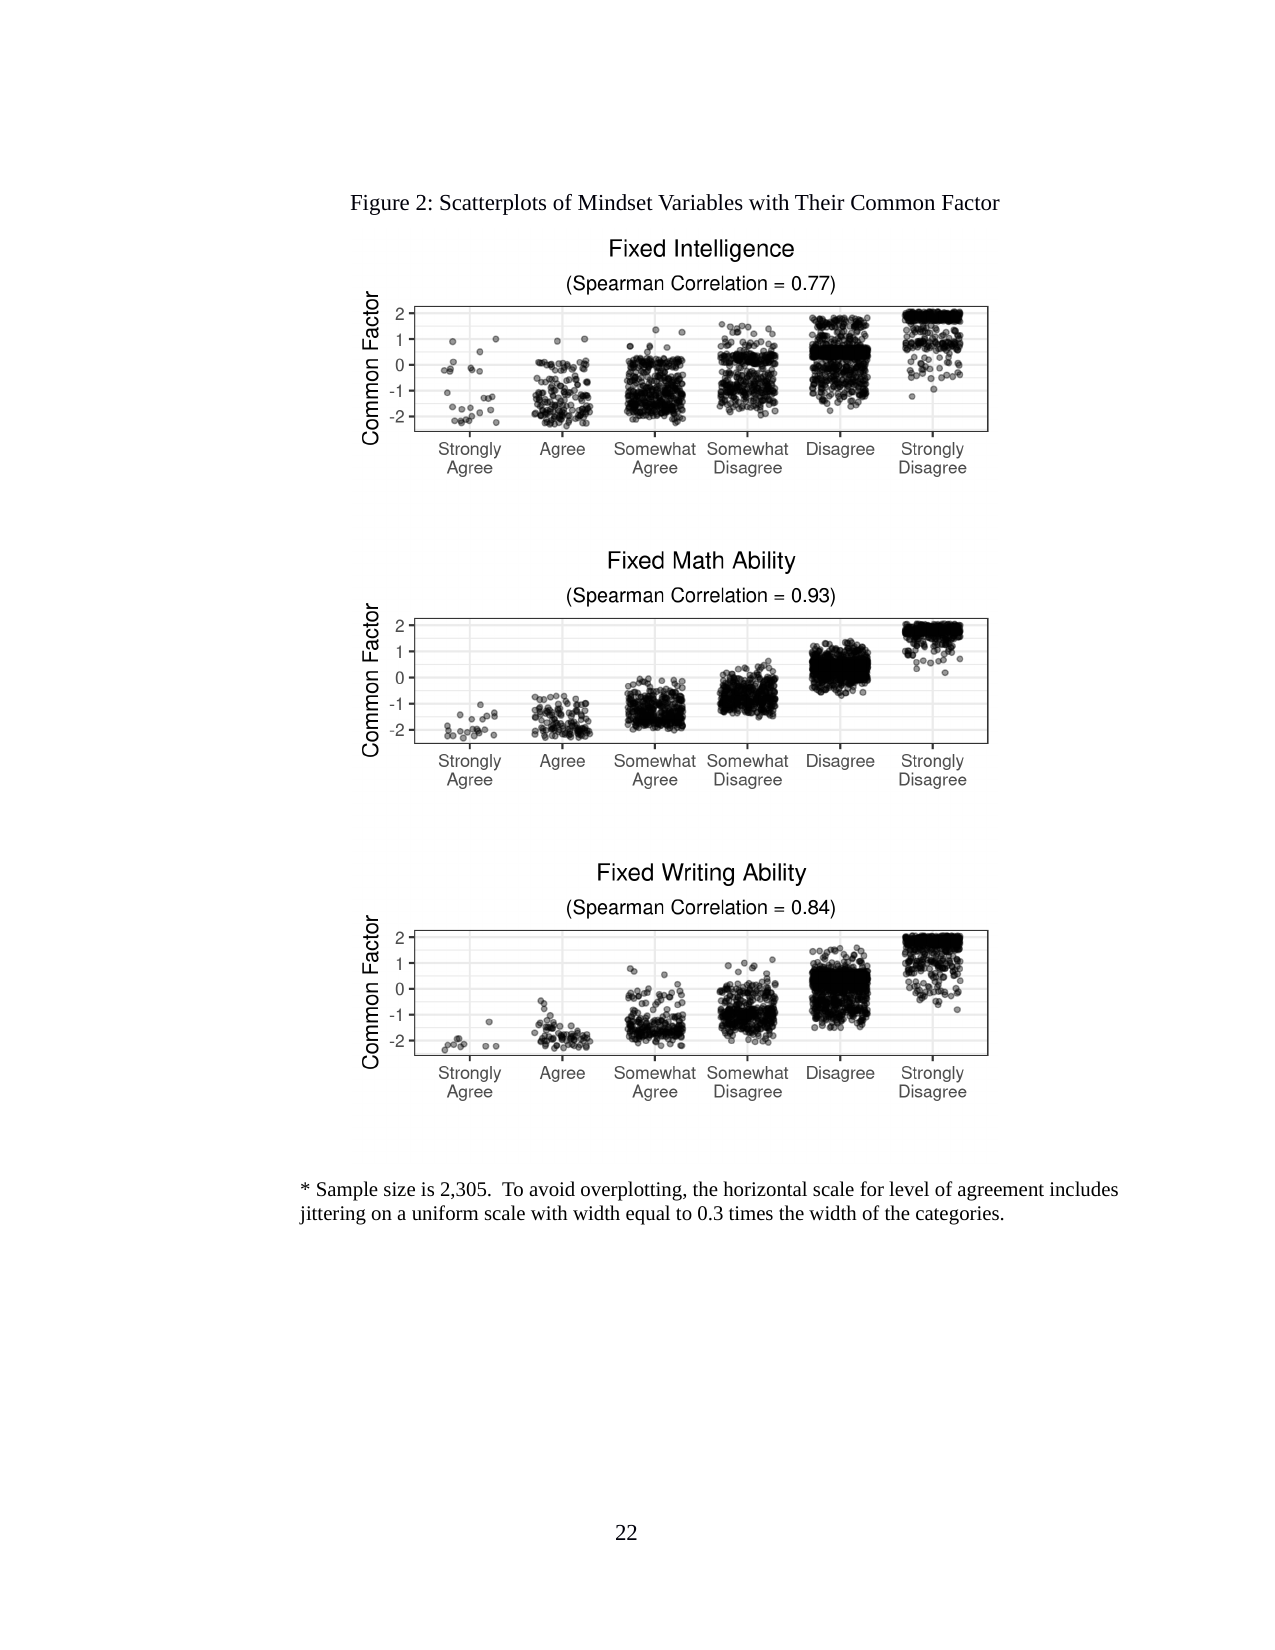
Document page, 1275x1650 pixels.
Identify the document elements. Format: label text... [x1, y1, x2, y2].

text * Sample size is 2,305. To avoid overplotting, the horizontal scale for level of agreement includes jittering on a uniform scale with width equal to 0.3 times the width of the categories. [300, 1177, 1125, 1225]
picture [351, 228, 999, 1164]
text Figure 2: Scatterplots of Mindset Variables with Their Common Factor [150, 189, 1125, 216]
